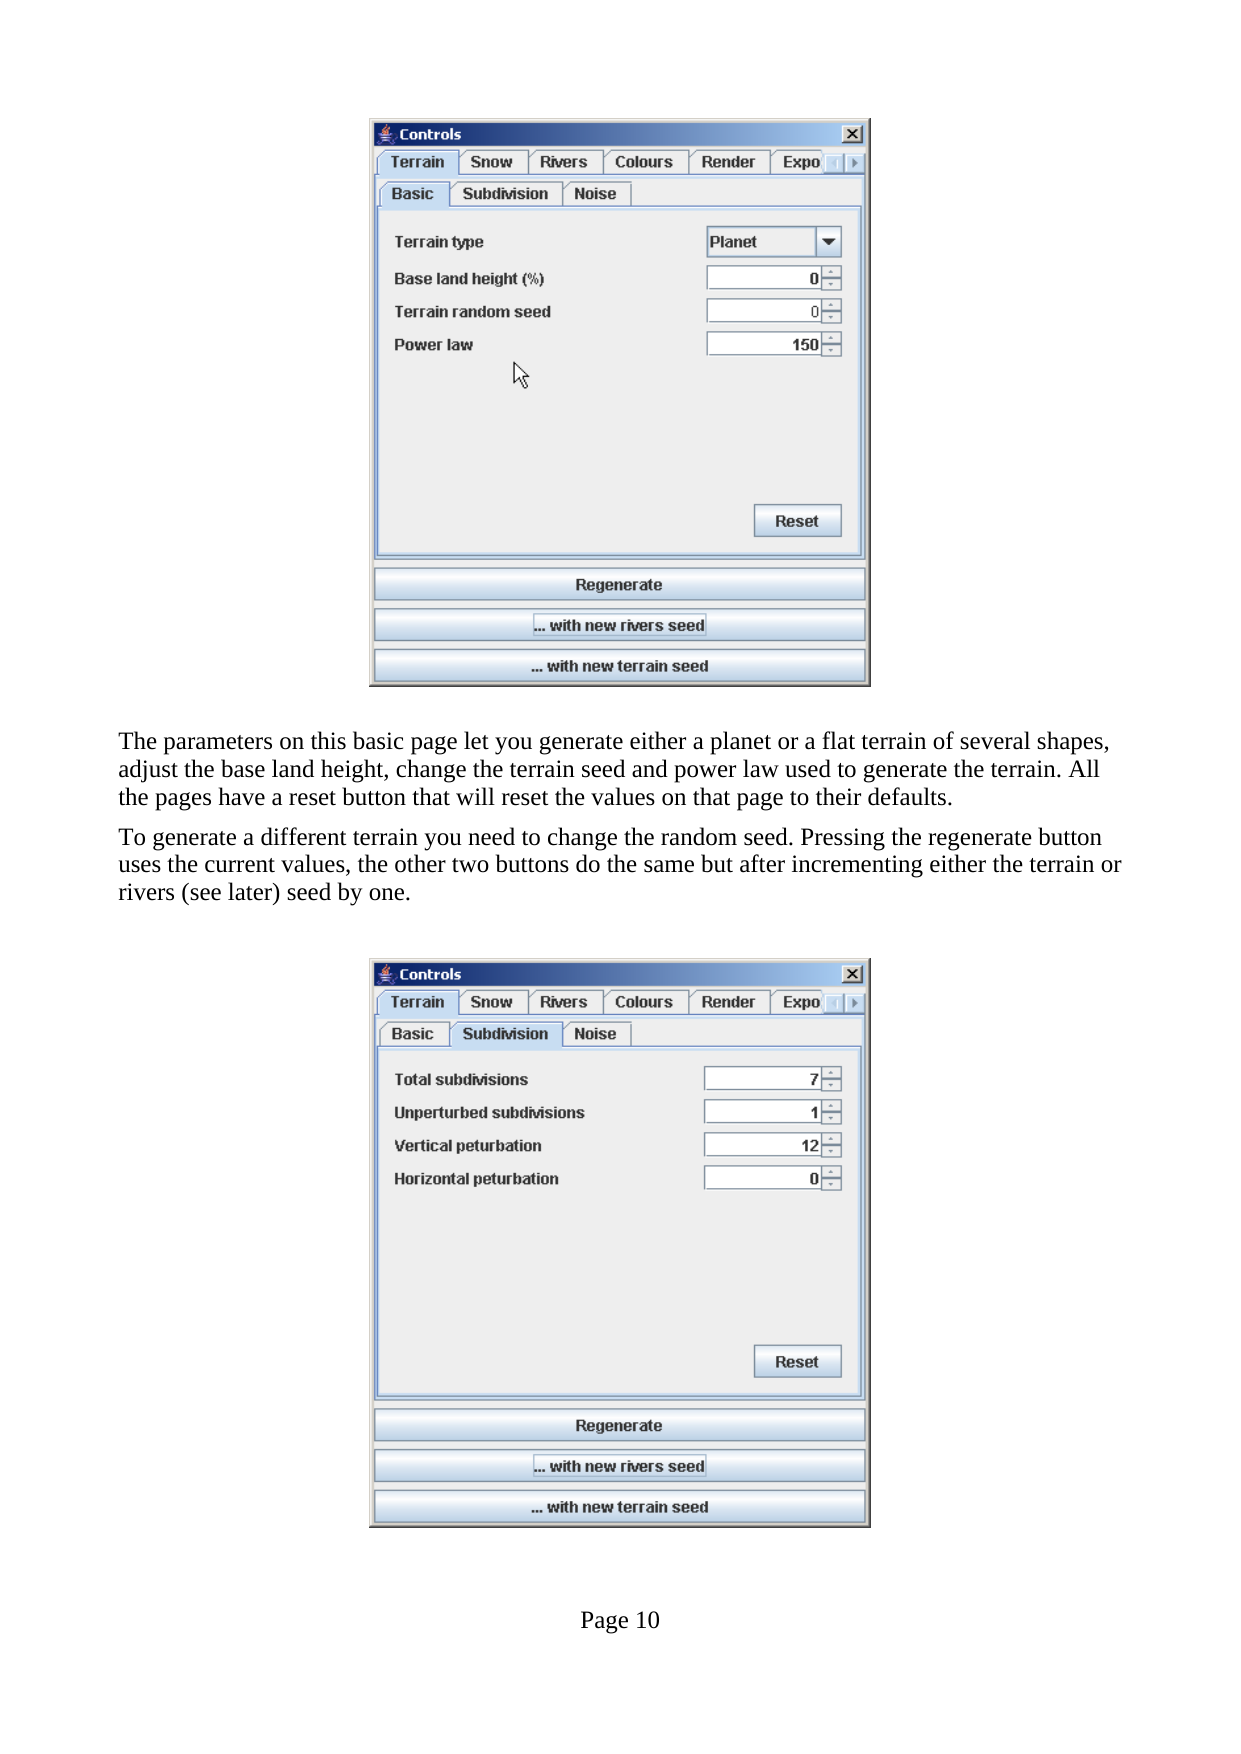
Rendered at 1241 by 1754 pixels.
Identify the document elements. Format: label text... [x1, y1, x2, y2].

picture [369, 118, 871, 687]
text The parameters on this basic page let you generate either a planet or a flat terrain of several shapes, adjust the base land height, change the terrain seed and power law used to generate the terrain. All the pages have a reset button that will reset the values on that page to their defaults. [118, 727, 1122, 810]
picture [369, 958, 871, 1528]
text To generate a different terrain you need to change the random seed. Pressing the regenerate button uses the current values, the other two buttons do the same but after incrementing either the terrain or rivers (see later) seed by one. [118, 823, 1122, 906]
